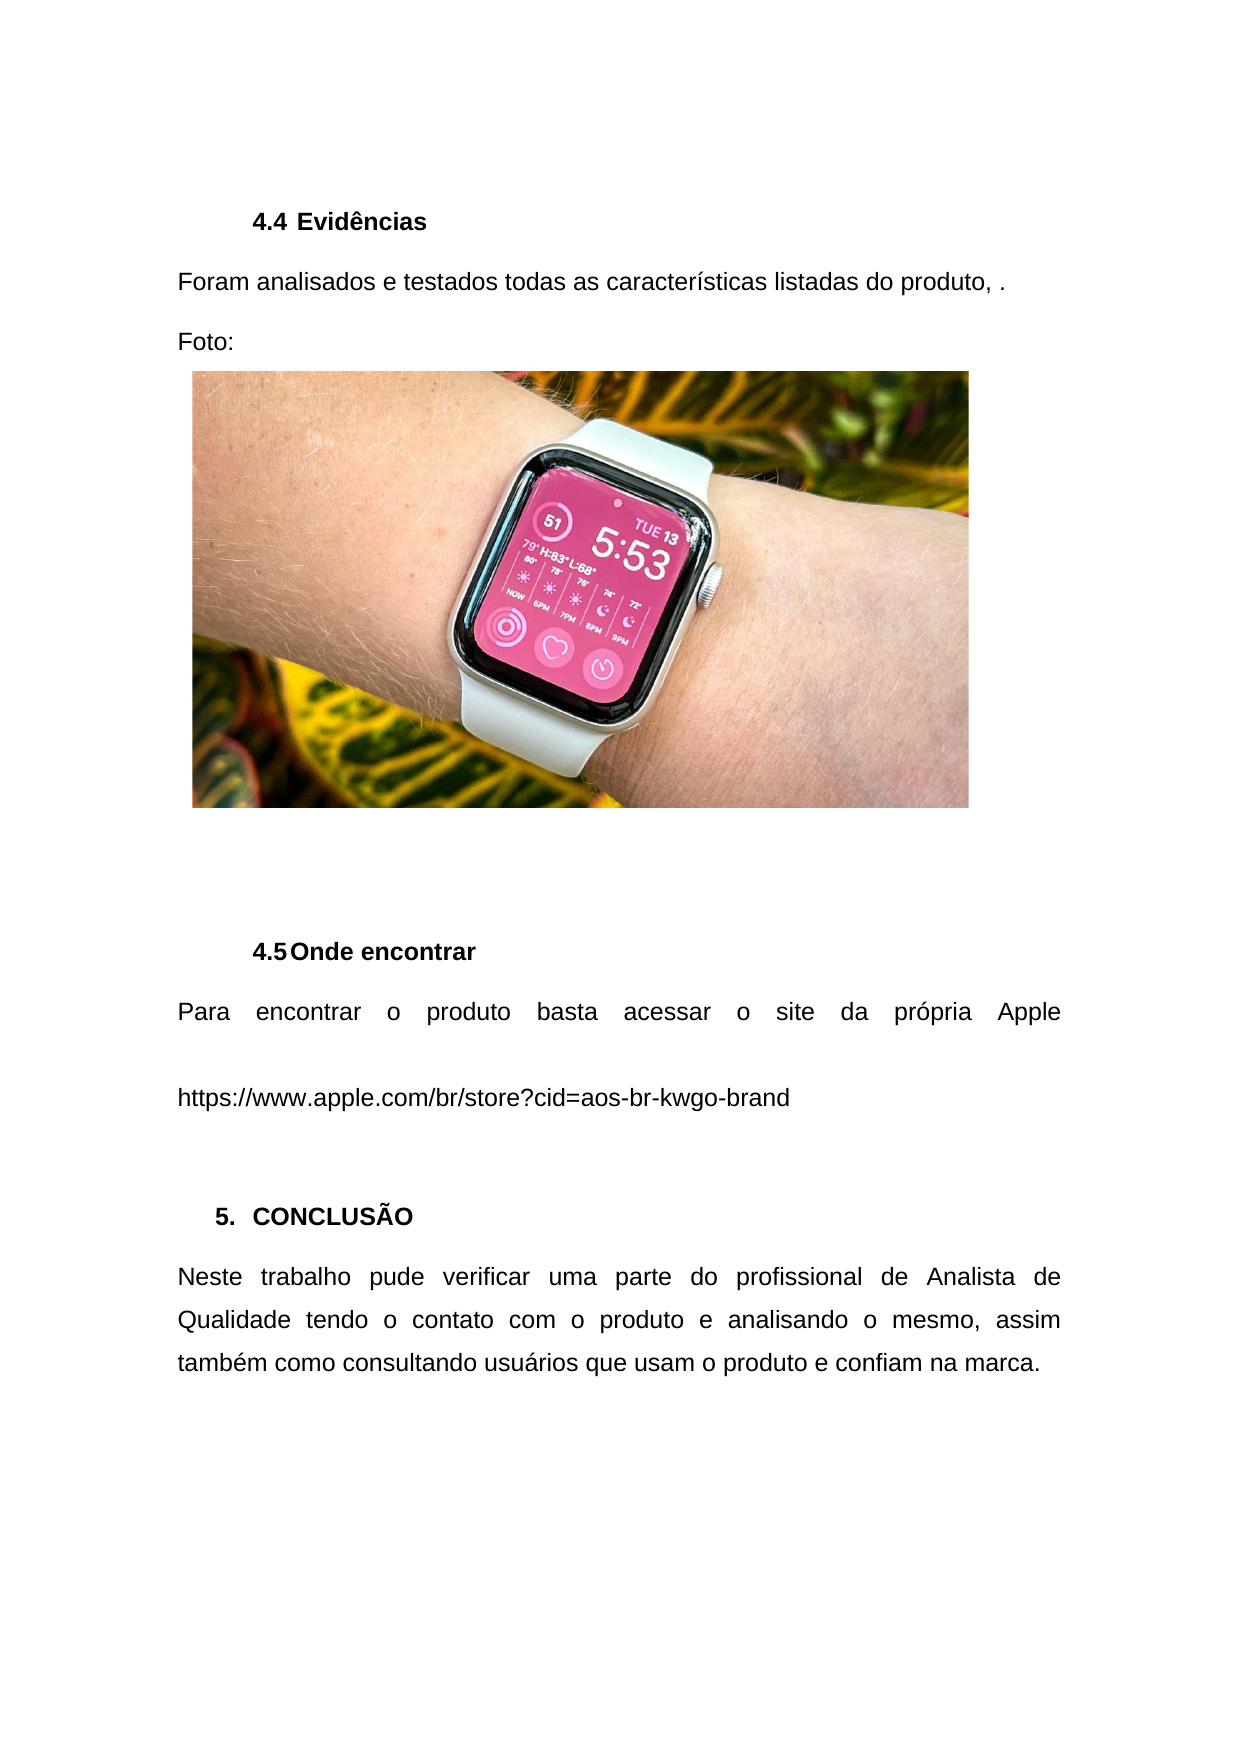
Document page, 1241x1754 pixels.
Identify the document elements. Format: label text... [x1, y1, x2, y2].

picture [192, 371, 969, 808]
text Neste trabalho pude verificar uma parte do profissional de Analista de Qualidade tendo o contato com o produto e analisando o mesmo, assim também como consultando usuários que usam o produto e confiam na marca. [177, 1262, 1063, 1377]
subtitle Evidências [252, 207, 1063, 236]
subtitle CONCLUSÃO [215, 1202, 1063, 1231]
text Foto: [177, 327, 1063, 356]
text Foram analisados e testados todas as características listadas do produto, . [177, 267, 1063, 296]
subtitle Onde encontrar [252, 937, 1063, 966]
text Para encontrar o produto basta acessar o site da própria Apple https://www.apple.com/br/store?cid=aos-br-kwgo-brand [177, 997, 1063, 1112]
